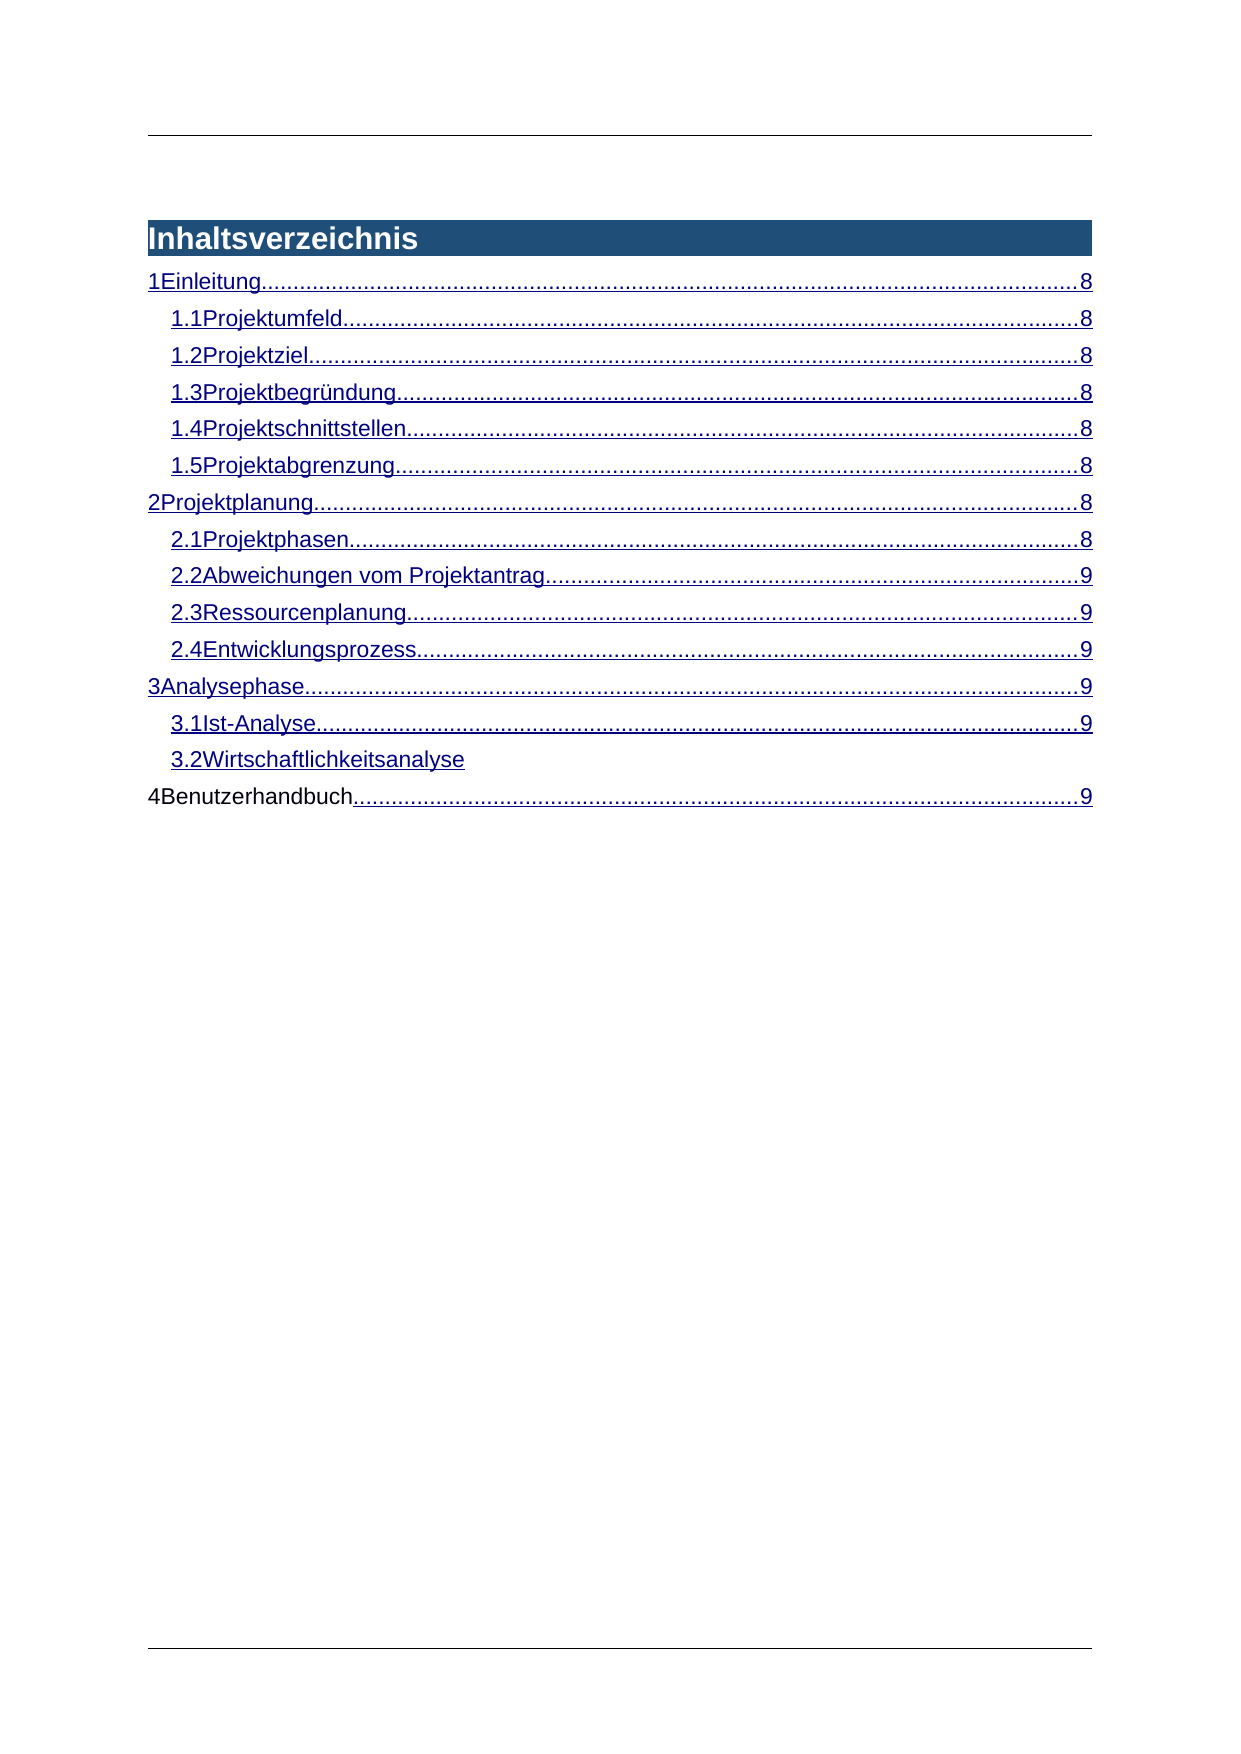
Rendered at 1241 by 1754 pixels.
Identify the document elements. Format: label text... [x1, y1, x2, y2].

text 1.4Projektschnittstellen 8 [171, 415, 1092, 438]
text Inhaltsverzeichnis [148, 220, 1092, 256]
text 2.1Projektphasen 8 [171, 526, 1092, 549]
text 3.1Ist-Analyse 9 [171, 709, 1092, 732]
text 4Benutzerhandbuch 9 [148, 783, 1092, 809]
text 3Analysephase 9 [148, 673, 1092, 696]
text 1.1Projektumfeld 8 [171, 305, 1092, 328]
text 1Einleitung 8 [148, 268, 1092, 291]
text 1.2Projektziel 8 [171, 342, 1092, 365]
text 1.5Projektabgrenzung 8 [171, 452, 1092, 475]
text 1.3Projektbegründung 8 [171, 379, 1092, 401]
text 3.2Wirtschaftlichkeitsanalyse [171, 746, 1092, 773]
text 2Projektplanung 8 [148, 489, 1092, 512]
text 2.3Ressourcenplanung 9 [171, 599, 1092, 622]
text 2.2Abweichungen vom Projektantrag 9 [171, 562, 1092, 585]
text 2.4Entwicklungsprozess 9 [171, 636, 1092, 659]
